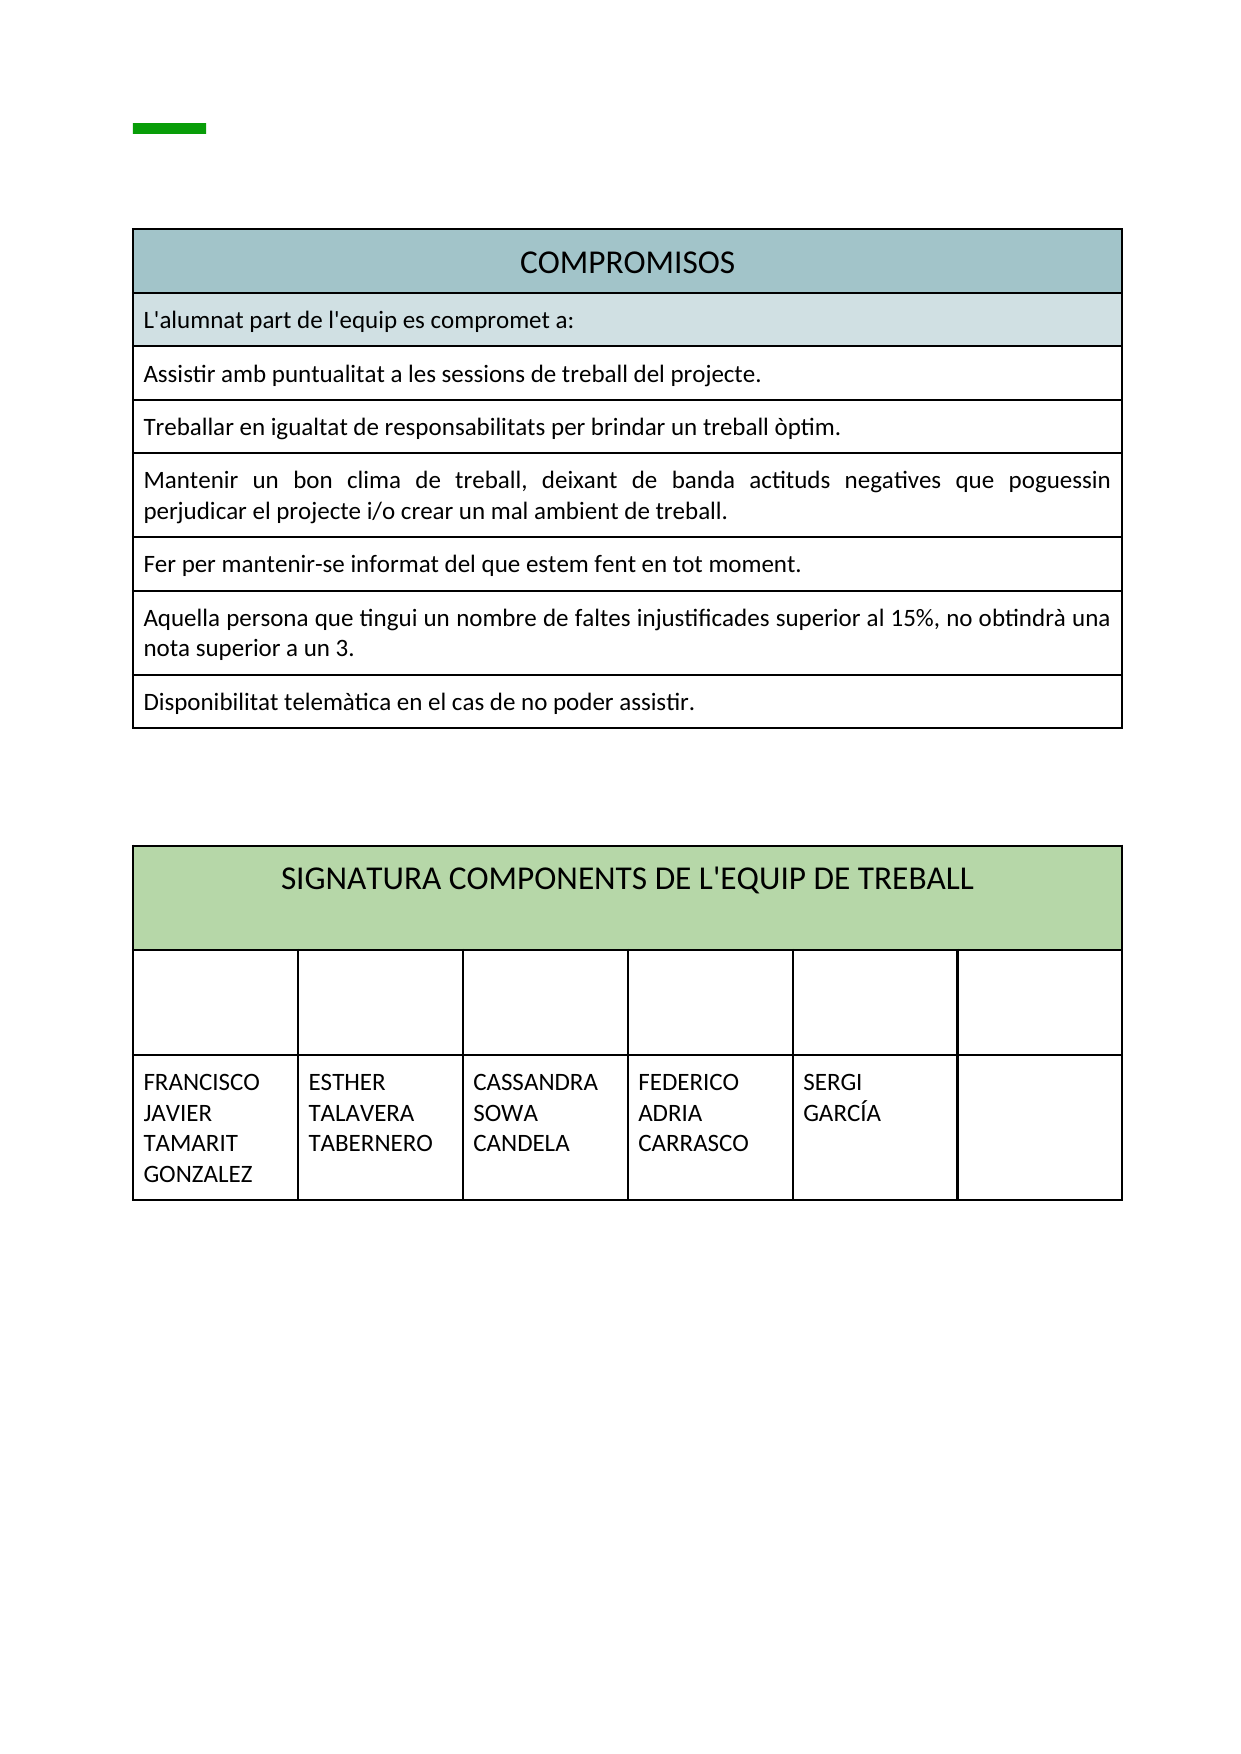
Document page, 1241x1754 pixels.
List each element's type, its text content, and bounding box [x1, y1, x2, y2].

table_cell FEDERICO ADRIA CARRASCO [629, 1056, 792, 1199]
table_cell FRANCISCO JAVIER TAMARIT GONZALEZ [134, 1056, 297, 1199]
table_cell Assistir amb puntualitat a les sessions de treball del projecte. [134, 347, 1121, 399]
table_cell Mantenir un bon clima de treball, deixant de banda actituds negatives que poguessin perjudicar el projecte i/o crear un mal ambient de treball. [134, 454, 1121, 536]
table_cell Treballar en igualtat de responsabilitats per brindar un treball òptim. [134, 401, 1121, 452]
table_cell [299, 951, 462, 1054]
table_cell Aquella persona que tingui un nombre de faltes injustificades superior al 15%, no obtindrà una nota superior a un 3. [134, 592, 1121, 673]
table_cell [134, 951, 297, 1054]
table_cell SERGI GARCÍA [794, 1056, 956, 1199]
table_cell Fer per mantenir-se informat del que estem fent en tot moment. [134, 538, 1121, 589]
table_cell [629, 951, 792, 1054]
table_cell L'alumnat part de l'equip es compromet a: [134, 294, 1121, 345]
table_cell [464, 951, 627, 1054]
table_cell [959, 1056, 1121, 1199]
table_cell ESTHER TALAVERA TABERNERO [299, 1056, 462, 1199]
table_cell Disponibilitat telemàtica en el cas de no poder assistir. [134, 676, 1121, 727]
table_cell CASSANDRA SOWA CANDELA [464, 1056, 627, 1199]
table_header SIGNATURA COMPONENTS DE L'EQUIP DE TREBALL [134, 847, 1121, 949]
table_cell [959, 951, 1121, 1054]
table_header COMPROMISOS [134, 230, 1121, 292]
table_cell [794, 951, 956, 1054]
